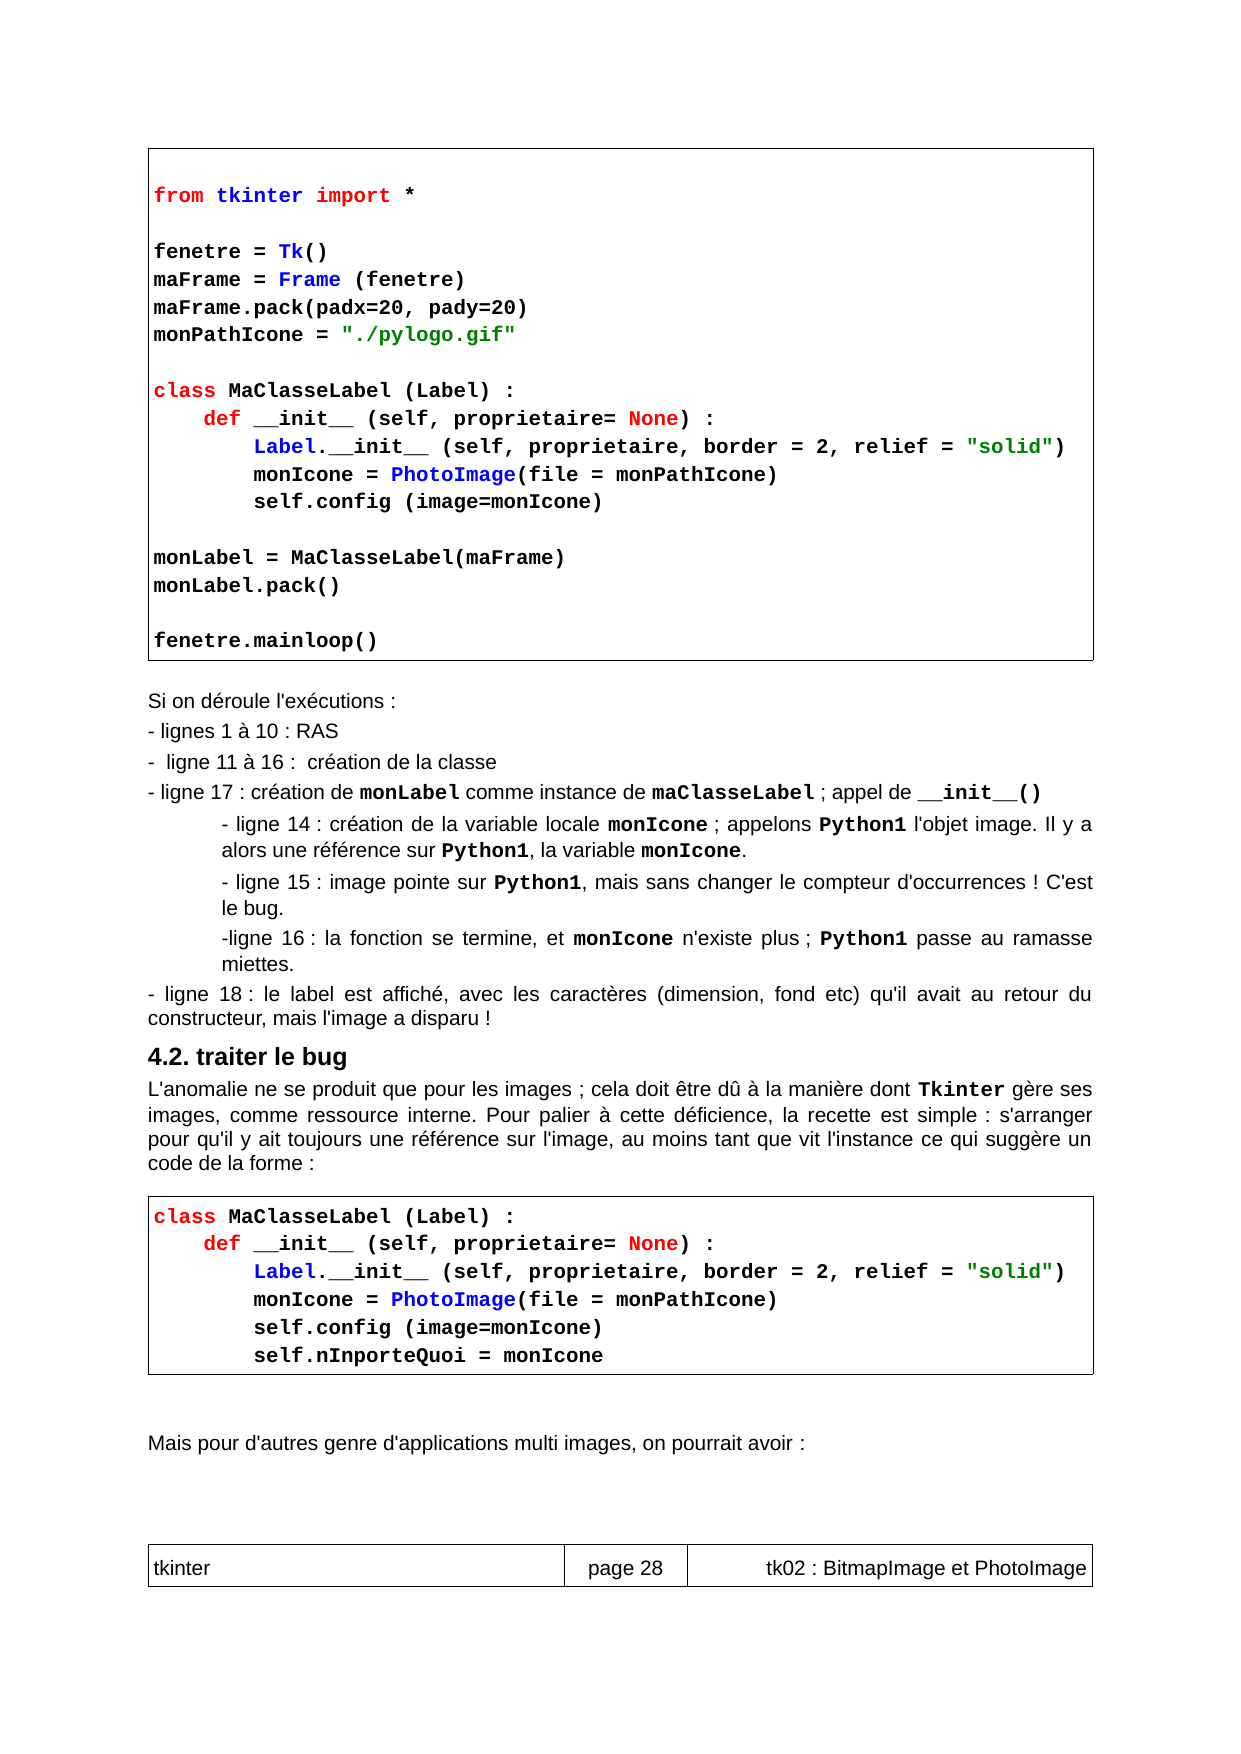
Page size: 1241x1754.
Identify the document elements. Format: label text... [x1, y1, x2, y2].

text - ligne 14 : création de la variable locale monIcone ; appelons Python1 l'objet image. Il y a alors une référence sur Python1, la variable monIcone. [221, 812, 1093, 863]
subtitle 4.2. traiter le bug [148, 1042, 1093, 1071]
text Mais pour d'autres genre d'applications multi images, on pourrait avoir : [148, 1431, 1093, 1455]
text - ligne 15 : image pointe sur Python1, mais sans changer le compteur d'occurrences ! C'est le bug. [221, 870, 1093, 919]
text -ligne 16 : la fonction se termine, et monIcone n'existe plus ; Python1 passe au ramasse miettes. [221, 926, 1093, 976]
text - ligne 11 à 16 : création de la classe [148, 749, 1093, 773]
text L'anomalie ne se produit que pour les images ; cela doit être dû à la manière dont Tkinter gère ses images, comme ressource interne. Pour palier à cette déficience, la recette est simple : s'arranger pour qu'il y ait toujours une référence sur l'image, au moins tant que vit l'instance ce qui suggère un code de la forme : [148, 1077, 1093, 1175]
text Si on déroule l'exécutions : [148, 689, 1093, 713]
table_header class MaClasseLabel (Label) : def __init__ (self, proprietaire= None) : Label.__init__ (self, proprietaire, border = 2, relief = "solid") monIcone = PhotoImage(file = monPathIcone) self.config (image=monIcone) self.nInporteQuoi = monIcone [149, 1197, 1093, 1374]
text - ligne 17 : création de monLabel comme instance de maClasseLabel ; appel de __init__() [148, 780, 1093, 806]
table_header from tkinter import * fenetre = Tk() maFrame = Frame (fenetre) maFrame.pack(padx=20, pady=20) monPathIcone = "./pylogo.gif" class MaClasseLabel (Label) : def __init__ (self, proprietaire= None) : Label.__init__ (self, proprietaire, border = 2, relief = "solid") monIcone = PhotoImage(file = monPathIcone) self.config (image=monIcone) monLabel = MaClasseLabel(maFrame) monLabel.pack() fenetre.mainloop() [149, 149, 1093, 660]
text - ligne 18 : le label est affiché, avec les caractères (dimension, fond etc) qu'il avait au retour du constructeur, mais l'image a disparu ! [148, 982, 1093, 1030]
text - lignes 1 à 10 : RAS [148, 719, 1093, 743]
